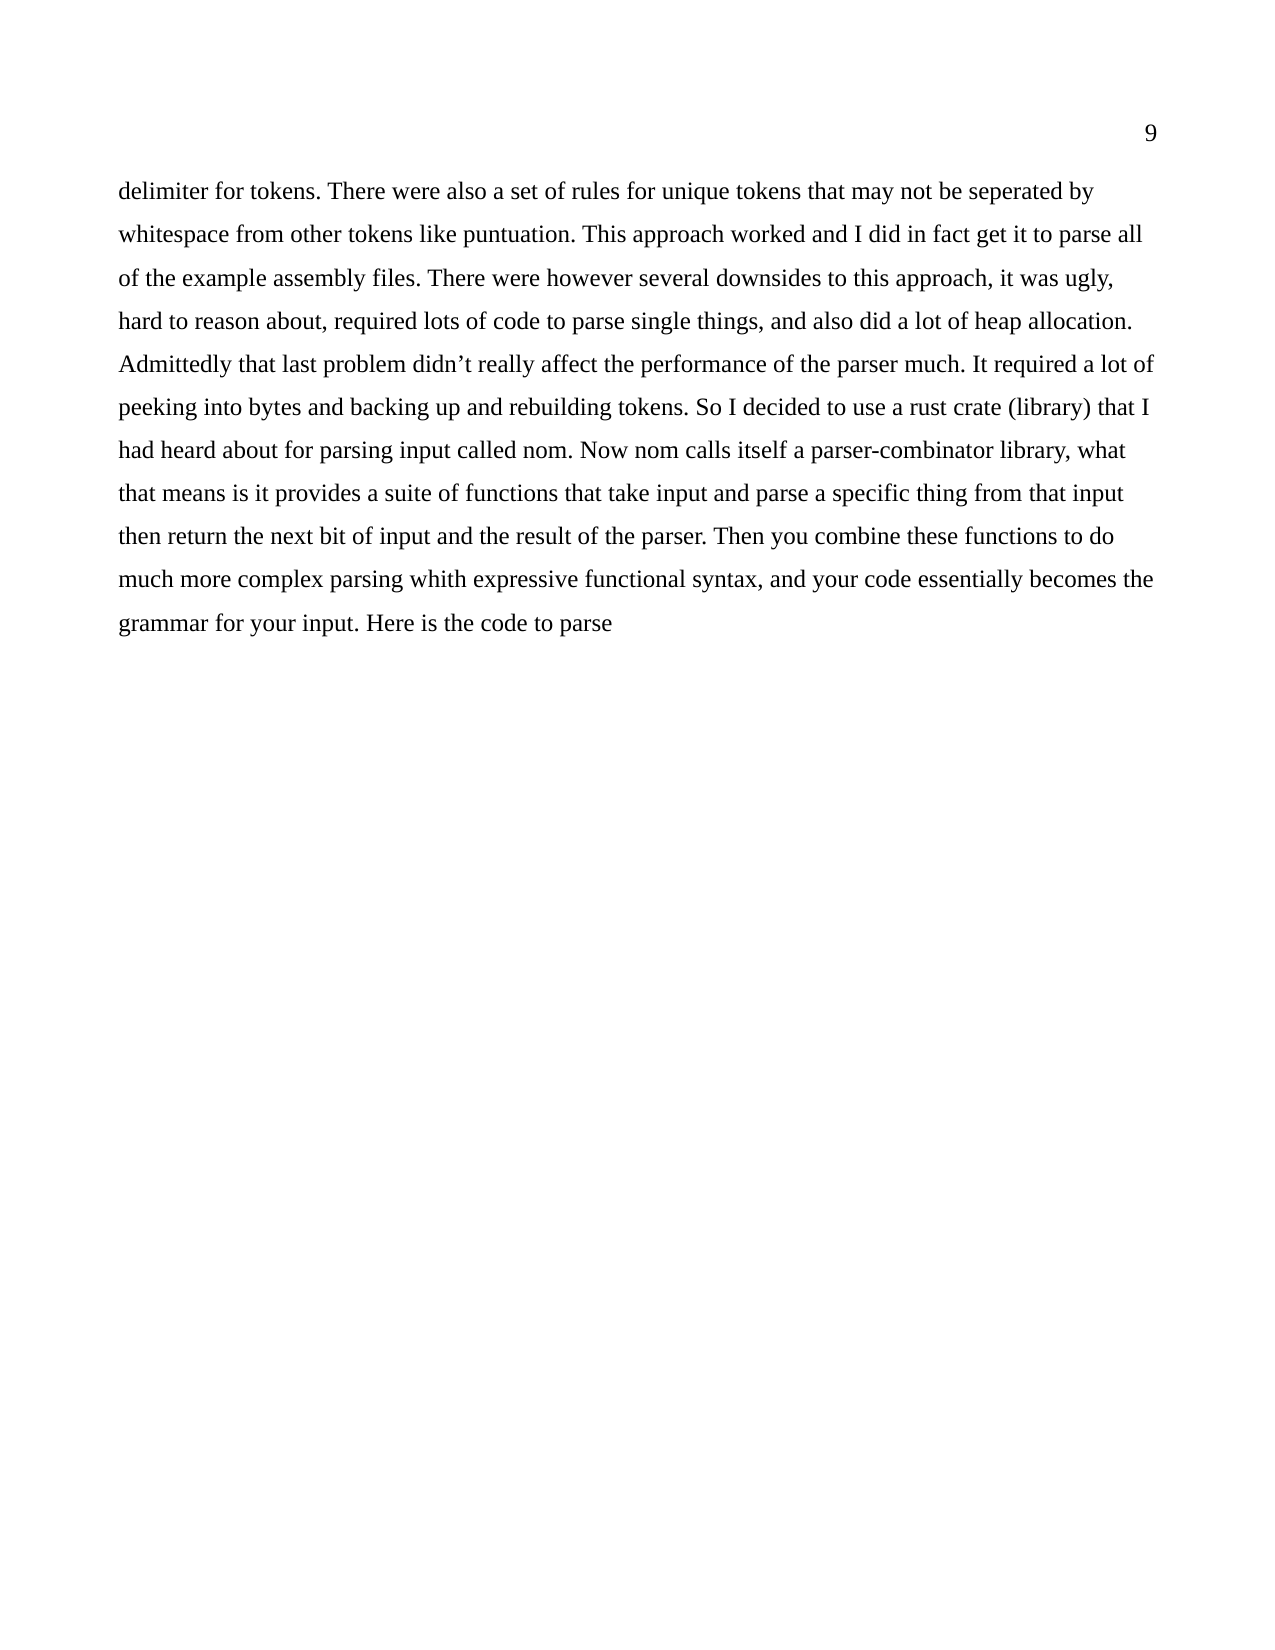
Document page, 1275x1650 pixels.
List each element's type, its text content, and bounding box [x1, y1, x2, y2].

text delimiter for tokens. There were also a set of rules for unique tokens that may not be seperated by whitespace from other tokens like puntuation. This approach worked and I did in fact get it to parse all of the example assembly files. There were however several downsides to this approach, it was ugly, hard to reason about, required lots of code to parse single things, and also did a lot of heap allocation. Admittedly that last problem didn’t really affect the performance of the parser much. It required a lot of peeking into bytes and backing up and rebuilding tokens. So I decided to use a rust crate (library) that I had heard about for parsing input called nom. Now nom calls itself a parser-combinator library, what that means is it provides a suite of functions that take input and parse a specific thing from that input then return the next bit of input and the result of the parser. Then you combine these functions to do much more complex parsing whith expressive functional syntax, and your code essentially becomes the grammar for your input. Here is the code to parse [118, 176, 1157, 636]
